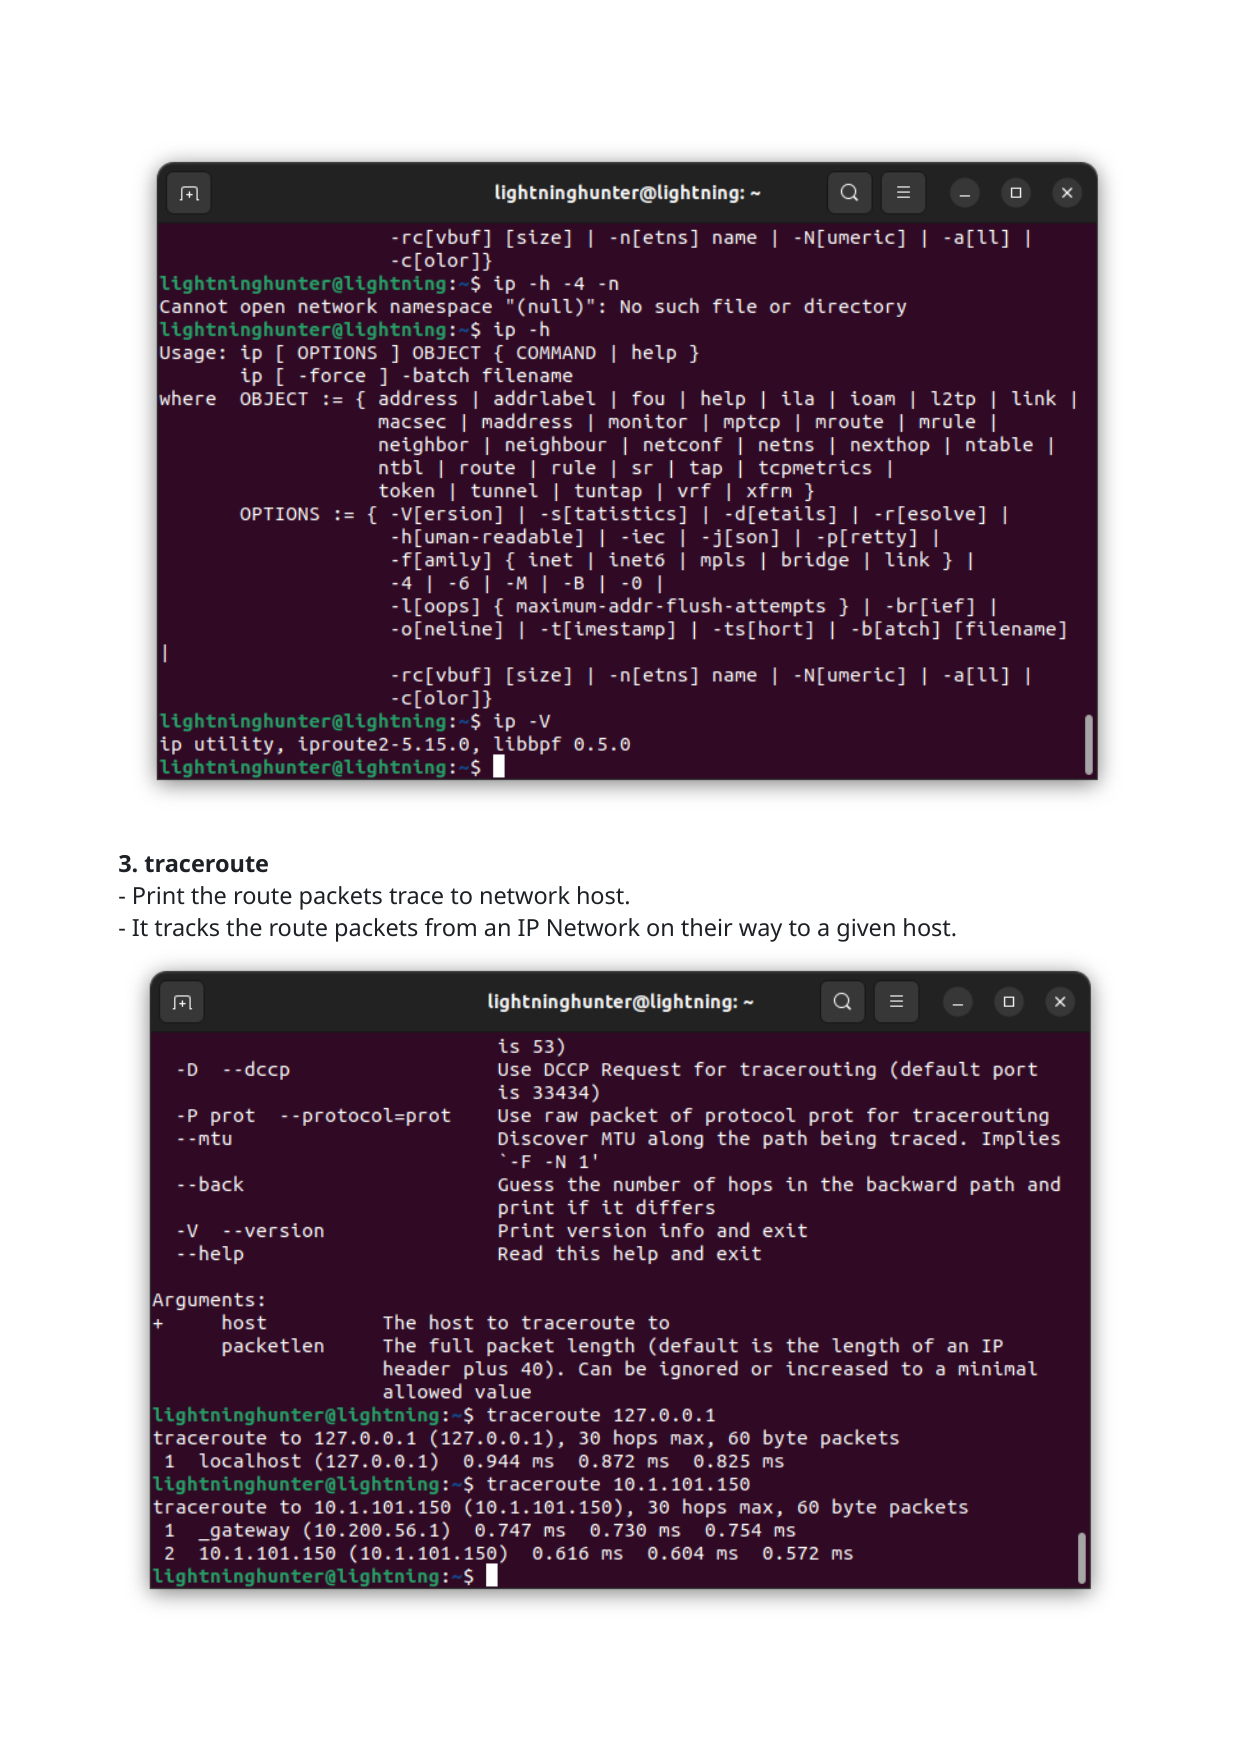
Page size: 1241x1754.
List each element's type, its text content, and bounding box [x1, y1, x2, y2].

text 3. traceroute [118, 848, 1122, 879]
text - Print the route packets trace to network host. [118, 879, 1122, 912]
picture [126, 135, 1130, 816]
picture [118, 943, 1123, 1625]
text - It tracks the route packets from an IP Network on their way to a given host. [118, 912, 1122, 943]
